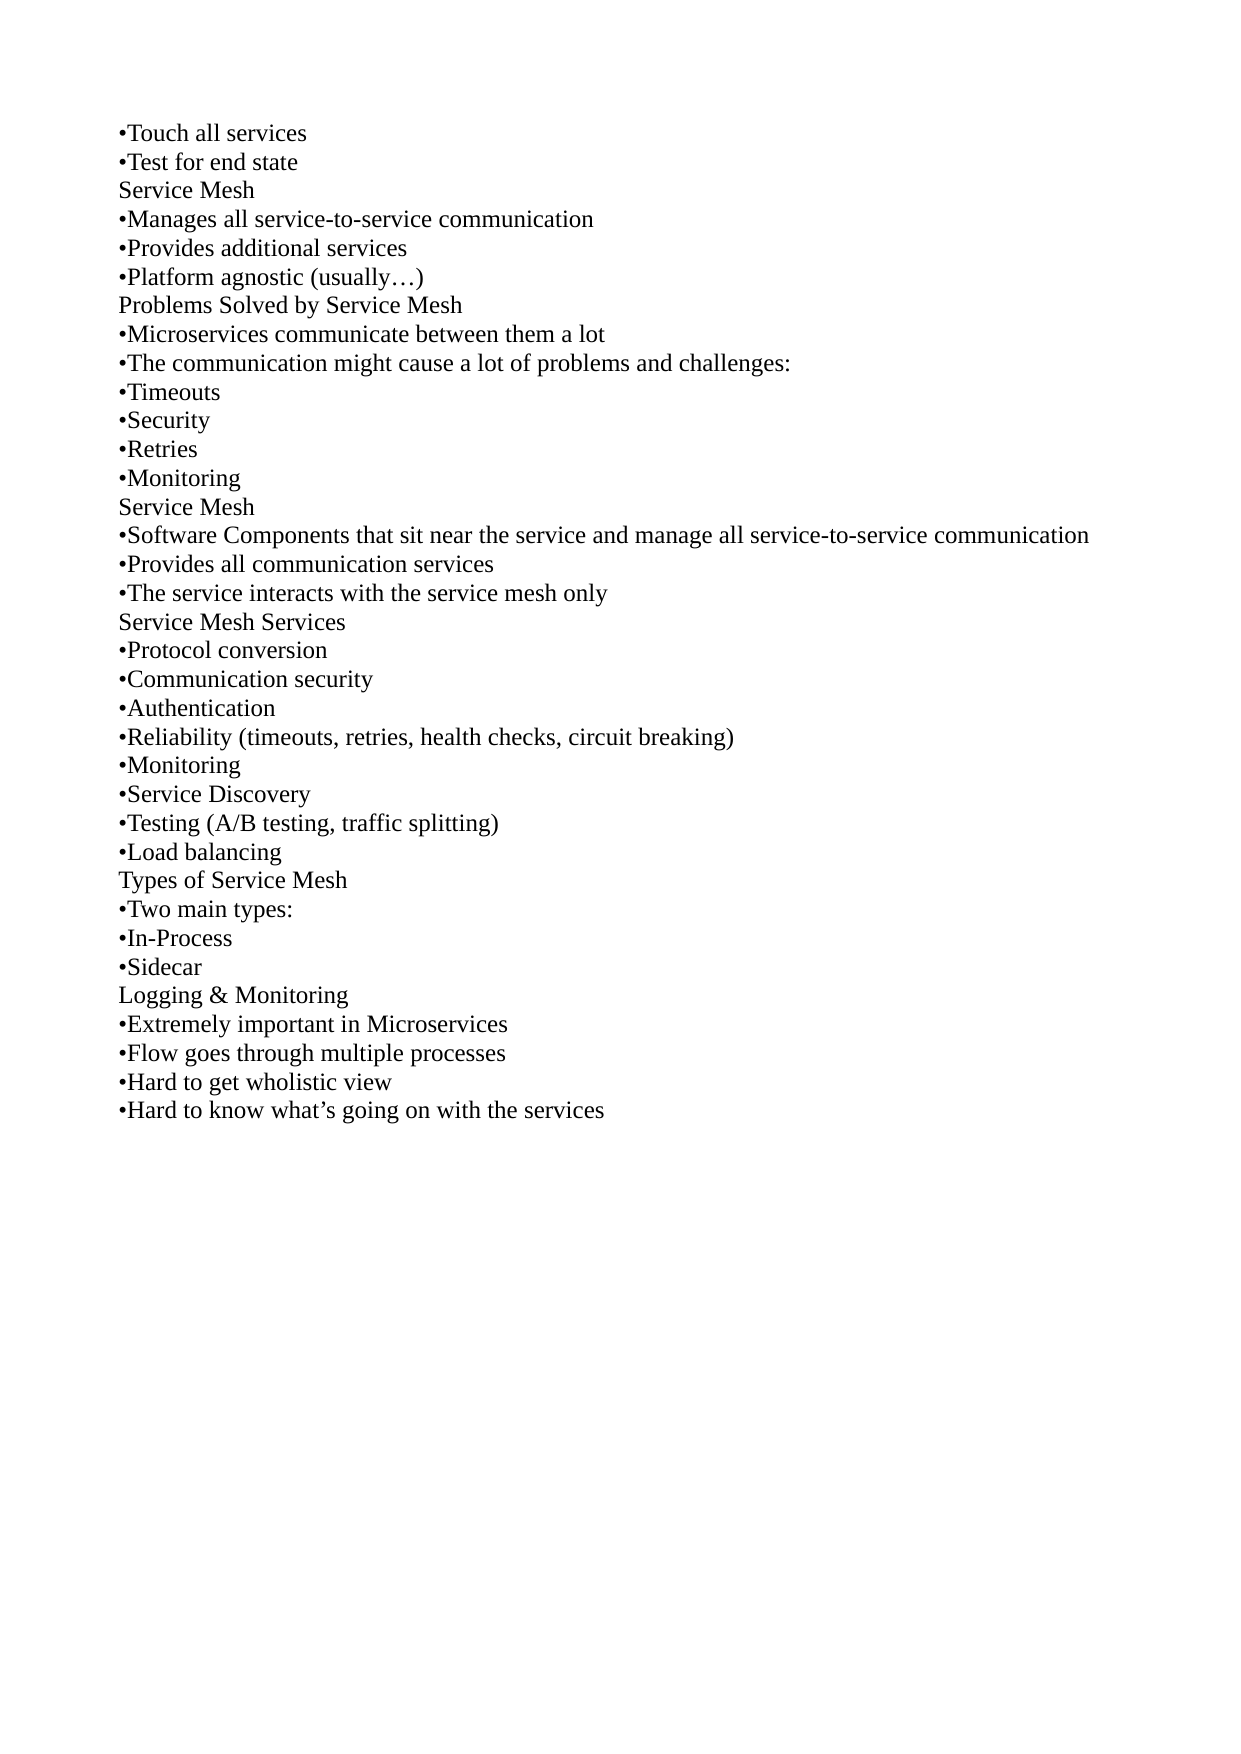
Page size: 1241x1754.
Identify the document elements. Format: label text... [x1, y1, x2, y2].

text •Load balancing [118, 837, 1122, 866]
text •Provides additional services [118, 233, 1122, 262]
text •Microservices communicate between them a lot [118, 319, 1122, 348]
text •Hard to get wholistic view [118, 1067, 1122, 1096]
text •Touch all services [118, 118, 1122, 147]
text •Timeouts [118, 377, 1122, 406]
text Service Mesh Services [118, 607, 1122, 636]
text •Service Discovery [118, 779, 1122, 808]
text •Testing (A/B testing, traffic splitting) [118, 808, 1122, 837]
text •Hard to know what’s going on with the services [118, 1096, 1122, 1124]
text •Authentication [118, 693, 1122, 722]
text •Sidecar [118, 952, 1122, 981]
text •Test for end state [118, 147, 1122, 176]
text •Flow goes through multiple processes [118, 1038, 1122, 1067]
text •Manages all service-to-service communication [118, 204, 1122, 233]
text Logging & Monitoring [118, 981, 1122, 1009]
text Types of Service Mesh [118, 866, 1122, 894]
text •Platform agnostic (usually…) [118, 262, 1122, 291]
text •The communication might cause a lot of problems and challenges: [118, 348, 1122, 377]
text •Reliability (timeouts, retries, health checks, circuit breaking) [118, 722, 1122, 751]
text •Two main types: [118, 894, 1122, 923]
text Service Mesh [118, 176, 1122, 204]
text Problems Solved by Service Mesh [118, 291, 1122, 319]
text •Retries [118, 434, 1122, 463]
text Service Mesh [118, 492, 1122, 521]
text •Protocol conversion [118, 636, 1122, 664]
text •Communication security [118, 664, 1122, 693]
text •Monitoring [118, 751, 1122, 779]
text •Security [118, 406, 1122, 434]
text •Extremely important in Microservices [118, 1009, 1122, 1038]
text •Software Components that sit near the service and manage all service-to-service communication [118, 521, 1122, 549]
text •The service interacts with the service mesh only [118, 578, 1122, 607]
text •In-Process [118, 923, 1122, 952]
text •Monitoring [118, 463, 1122, 492]
text •Provides all communication services [118, 549, 1122, 578]
